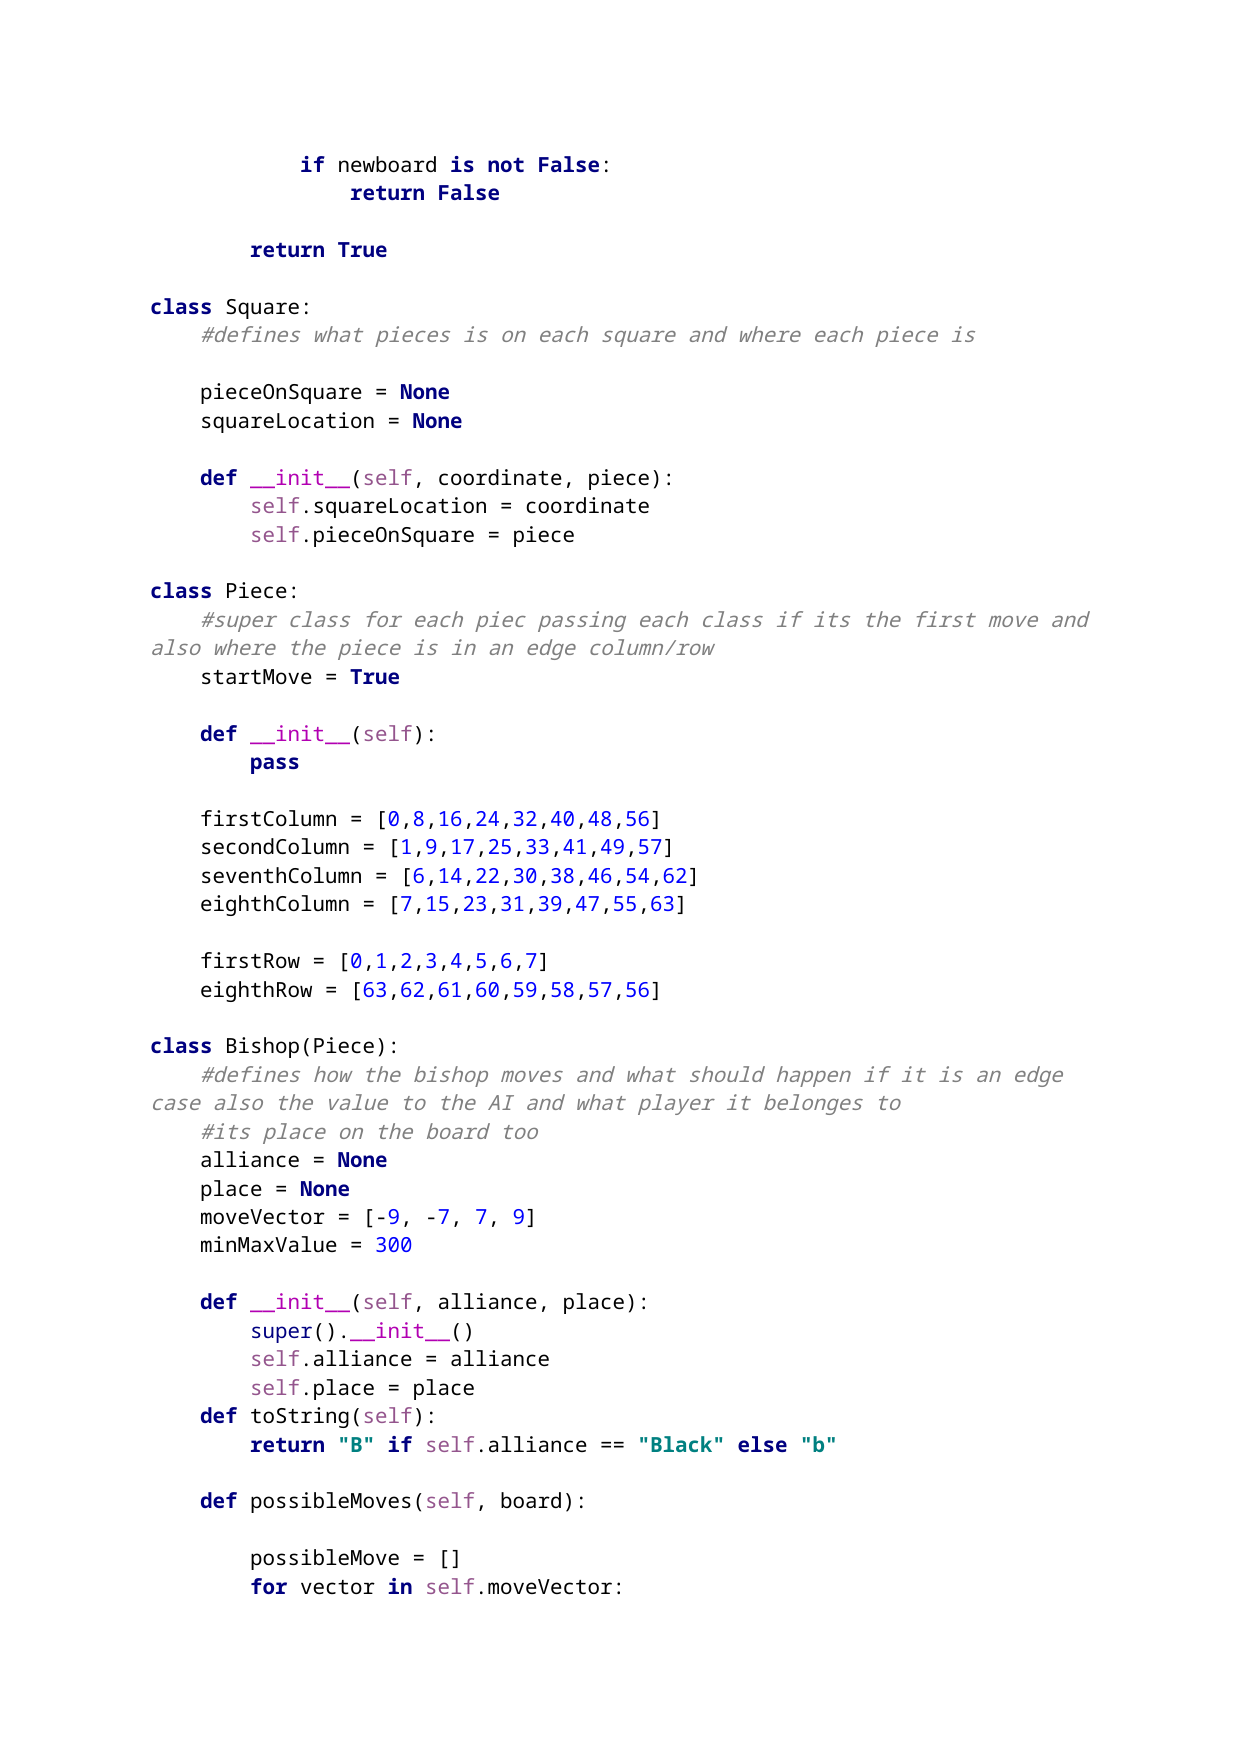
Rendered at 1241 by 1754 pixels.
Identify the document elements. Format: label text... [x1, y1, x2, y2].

text if newboard is not False: return False return True class Square: #defines what pieces is on each square and where each piece is pieceOnSquare = None squareLocation = None def __init__(self, coordinate, piece): self.squareLocation = coordinate self.pieceOnSquare = piece class Piece: #super class for each piec passing each class if its the first move and also where the piece is in an edge column/row startMove = True def __init__(self): pass firstColumn = [0,8,16,24,32,40,48,56] secondColumn = [1,9,17,25,33,41,49,57] seventhColumn = [6,14,22,30,38,46,54,62] eighthColumn = [7,15,23,31,39,47,55,63] firstRow = [0,1,2,3,4,5,6,7] eighthRow = [63,62,61,60,59,58,57,56] class Bishop(Piece): #defines how the bishop moves and what should happen if it is an edge case also the value to the AI and what player it belonges to #its place on the board too alliance = None place = None moveVector = [-9, -7, 7, 9] minMaxValue = 300 def __init__(self, alliance, place): super().__init__() self.alliance = alliance self.place = place def toString(self): return "B" if self.alliance == "Black" else "b" def possibleMoves(self, board): possibleMove = [] for vector in self.moveVector: [150, 150, 1090, 1600]
